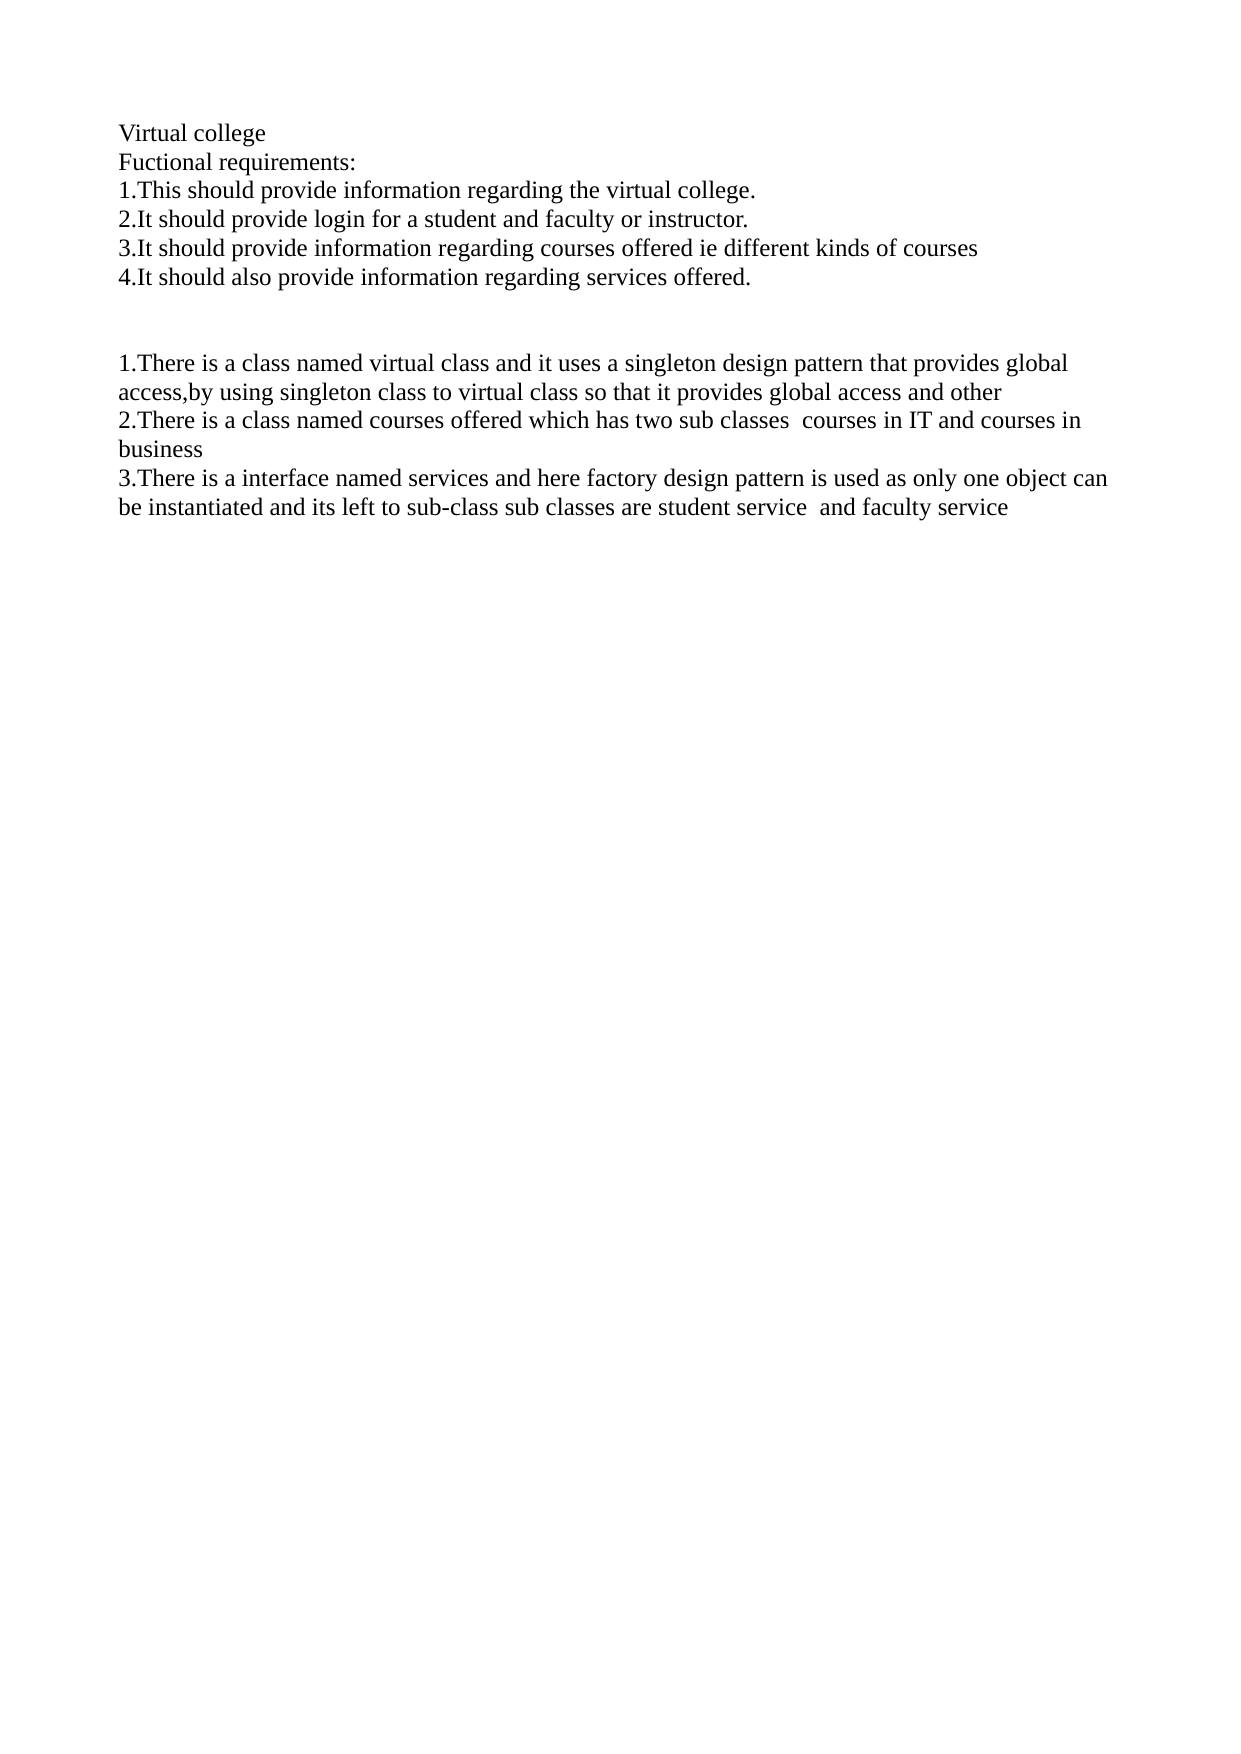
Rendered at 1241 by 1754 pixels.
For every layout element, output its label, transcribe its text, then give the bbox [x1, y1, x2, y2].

text Fuctional requirements: [118, 147, 1122, 176]
text Virtual college [118, 118, 1122, 147]
text 1.There is a class named virtual class and it uses a singleton design pattern that provides global access,by using singleton class to virtual class so that it provides global access and other [118, 348, 1122, 406]
text 3.There is a interface named services and here factory design pattern is used as only one object can be instantiated and its left to sub-class sub classes are student service and faculty service [118, 463, 1122, 521]
text 2.It should provide login for a student and faculty or instructor. [118, 204, 1122, 233]
text 2.There is a class named courses offered which has two sub classes courses in IT and courses in business [118, 406, 1122, 463]
text 4.It should also provide information regarding services offered. [118, 262, 1122, 291]
text 3.It should provide information regarding courses offered ie different kinds of courses [118, 233, 1122, 262]
text 1.This should provide information regarding the virtual college. [118, 176, 1122, 204]
